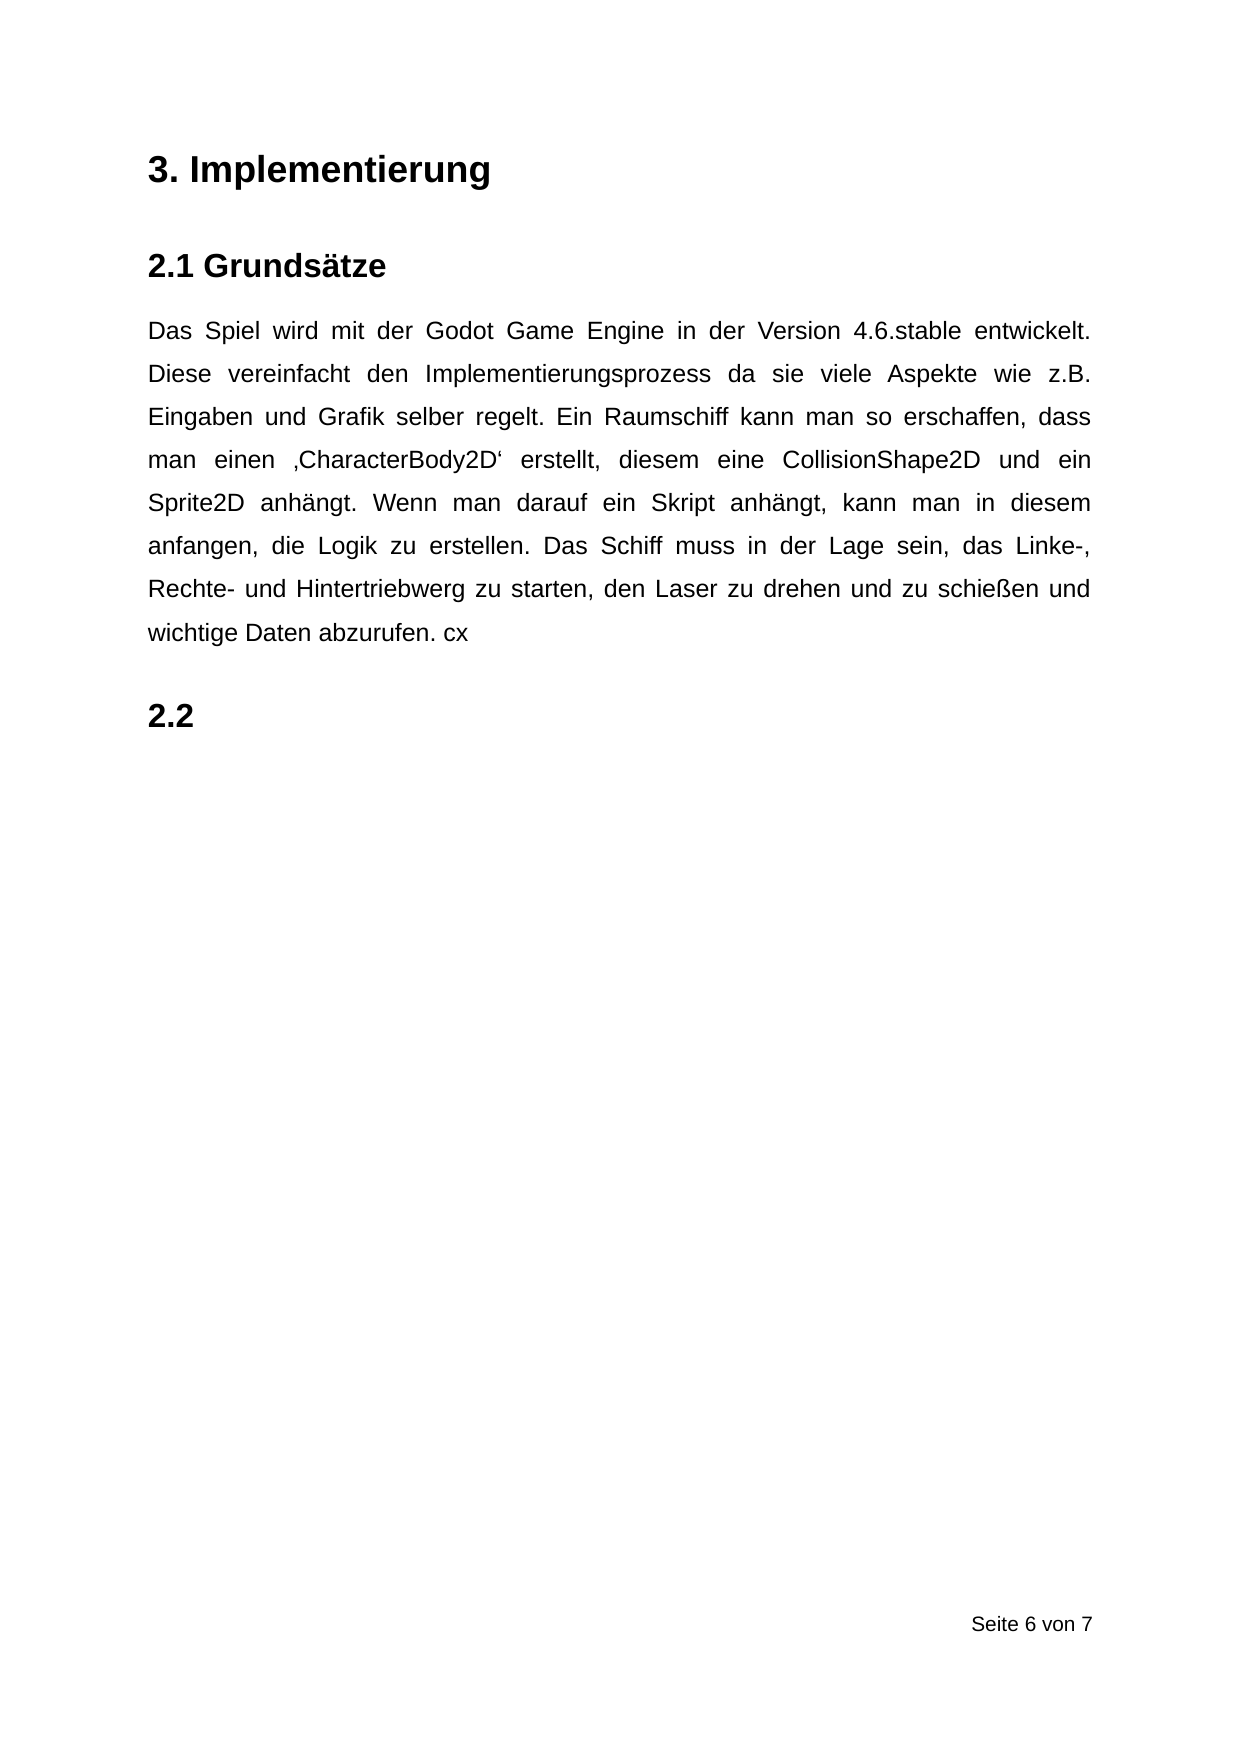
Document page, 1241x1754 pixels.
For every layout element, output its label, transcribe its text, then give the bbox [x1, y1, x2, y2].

subtitle 3. Implementierung [148, 148, 1093, 191]
subtitle 2.2 [148, 696, 1093, 734]
text Das Spiel wird mit der Godot Game Engine in der Version 4.6.stable entwickelt. Diese vereinfacht den Implementierungsprozess da sie viele Aspekte wie z.B. Eingaben und Grafik selber regelt. Ein Raumschiff kann man so erschaffen, dass man einen ‚CharacterBody2D‘ erstellt, diesem eine CollisionShape2D und ein Sprite2D anhängt. Wenn man darauf ein Skript anhängt, kann man in diesem anfangen, die Logik zu erstellen. Das Schiff muss in der Lage sein, das Linke-, Rechte- und Hintertriebwerg zu starten, den Laser zu drehen und zu schießen und wichtige Daten abzurufen. cx [148, 316, 1093, 646]
subtitle 2.1 Grundsätze [148, 246, 1093, 284]
